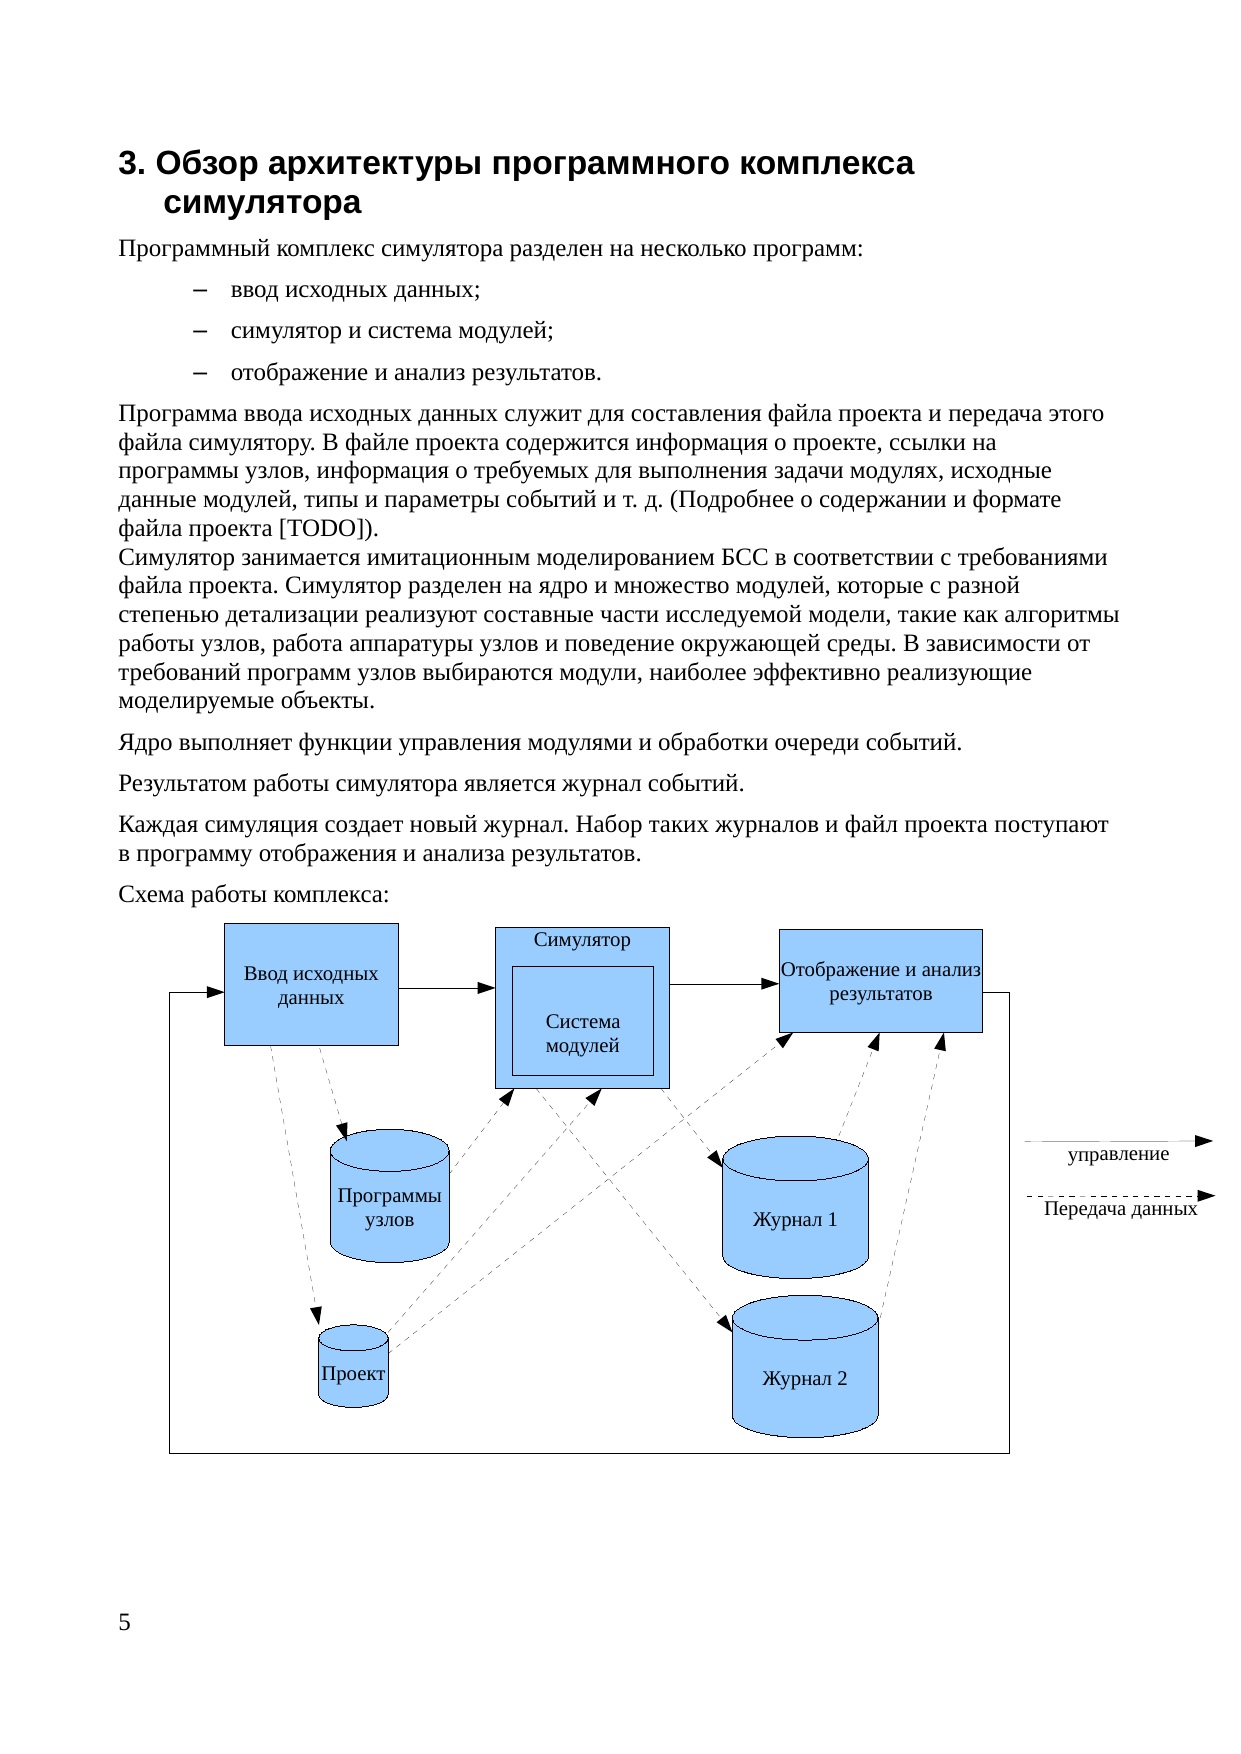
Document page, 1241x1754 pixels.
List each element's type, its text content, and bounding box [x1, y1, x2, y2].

text Каждая симуляция создает новый журнал. Набор таких журналов и файл проекта поступают в программу отображения и анализа результатов. [118, 809, 1122, 867]
text Симулятор занимается имитационным моделированием БСС в соответствии с требованиями файла проекта. Симулятор разделен на ядро и множество модулей, которые с разной степенью детализации реализуют составные части исследуемой модели, такие как алгоритмы работы узлов, работа аппаратуры узлов и поведение окружающей среды. В зависимости от требований программ узлов выбираются модули, наиболее эффективно реализующие моделируемые объекты. [118, 542, 1122, 714]
text Программа ввода исходных данных служит для составления файла проекта и передача этого файла симулятору. В файле проекта содержится информация о проекте, ссылки на программы узлов, информация о требуемых для выполнения задачи модулях, исходные данные модулей, типы и параметры событий и т. д. (Подробнее о содержании и формате файла проекта [TODO]). [118, 398, 1122, 542]
list отображение и анализ результатов. [193, 357, 1122, 385]
text Ядро выполняет функции управления модулями и обработки очереди событий. [118, 727, 1122, 755]
list ввод исходных данных; [193, 274, 1122, 303]
text Схема работы комплекса: [118, 879, 1122, 908]
subtitle Обзор архитектуры программного комплекса симулятора [118, 143, 1122, 220]
text Программный комплекс симулятора разделен на несколько программ: [118, 233, 1122, 262]
text Результатом работы симулятора является журнал событий. [118, 768, 1122, 797]
list симулятор и система модулей; [193, 315, 1122, 344]
